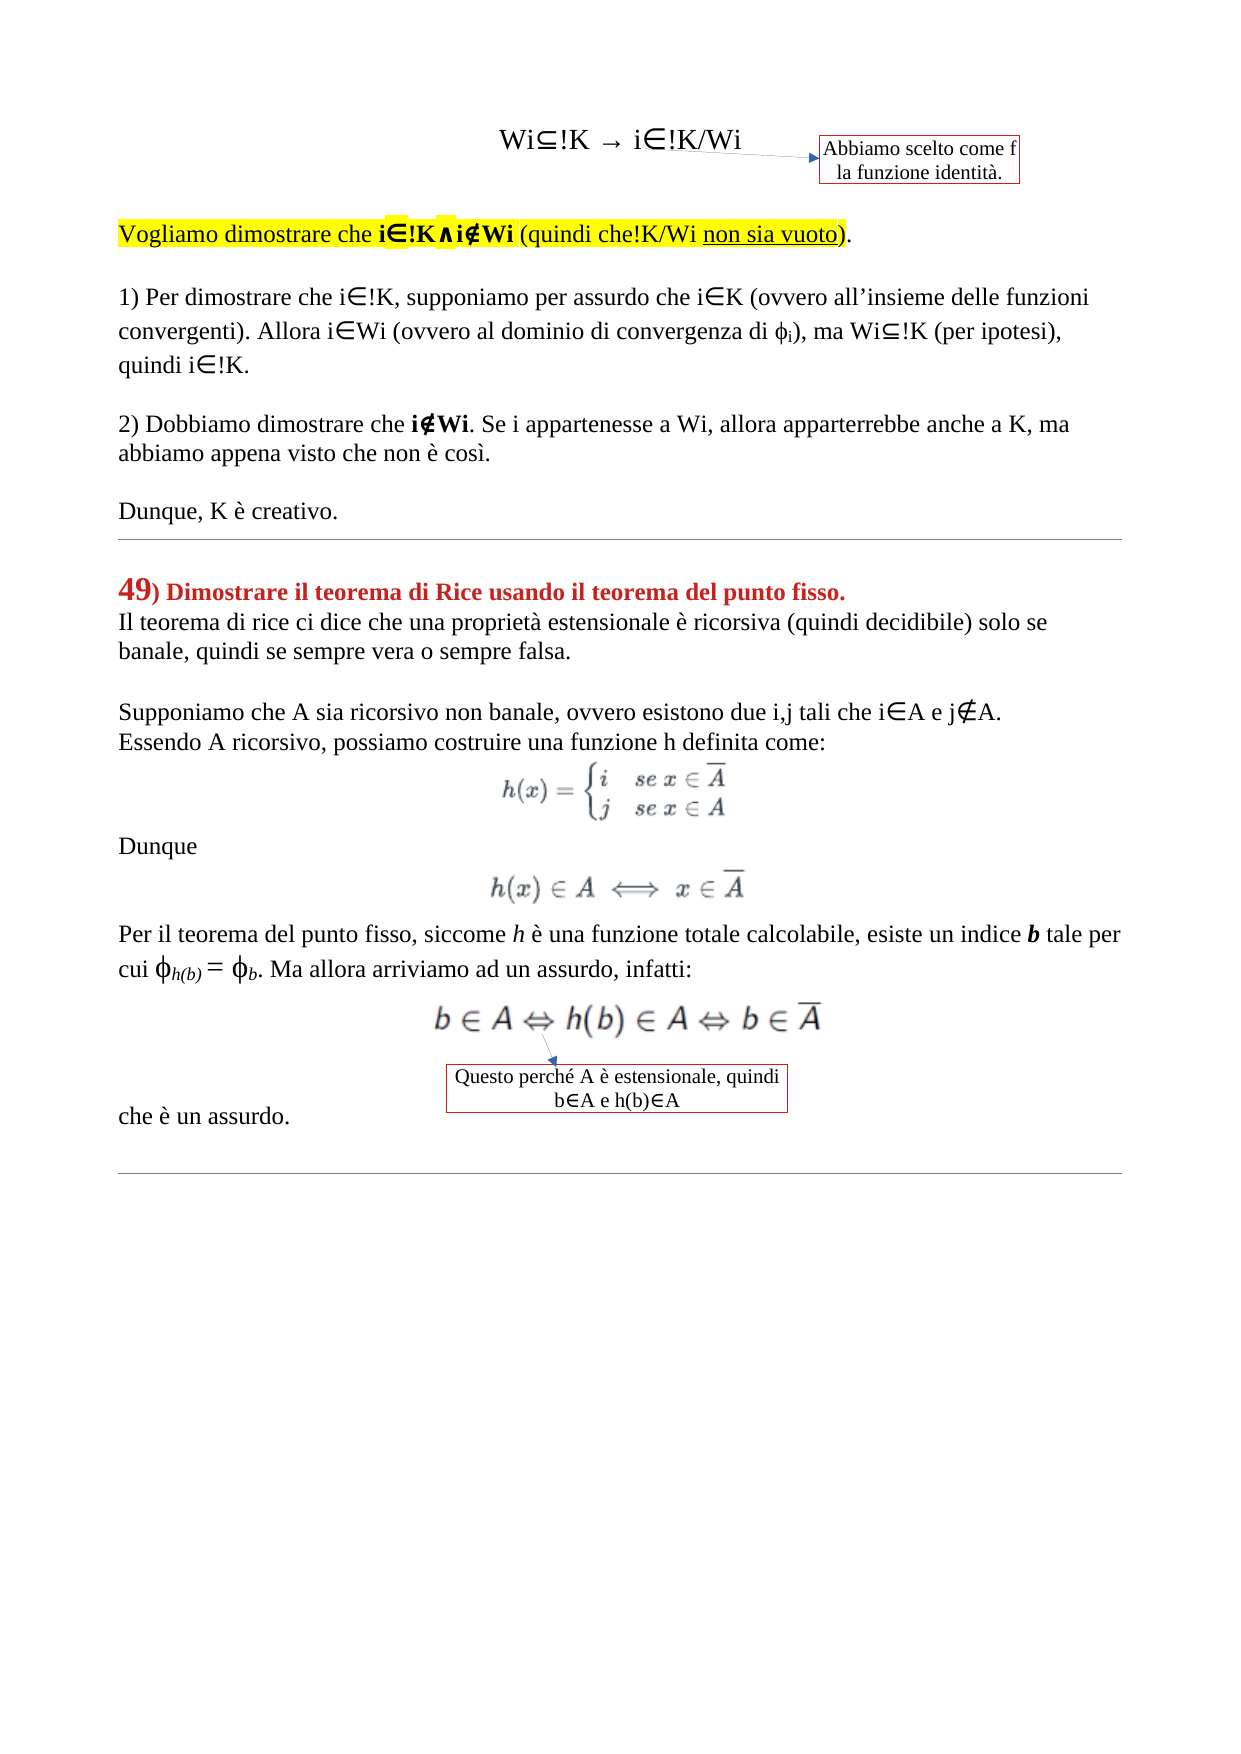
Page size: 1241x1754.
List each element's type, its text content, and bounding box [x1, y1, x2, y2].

text 2) Dobbiamo dimostrare che i∉Wi. Se i appartenesse a Wi, allora apparterrebbe anche a K, ma abbiamo appena visto che non è così. [118, 409, 1122, 467]
text Dunque [118, 756, 1122, 860]
text Wi⊆!K → i∈!K/Wi [118, 118, 1122, 158]
picture [428, 998, 838, 1044]
text 49) Dimostrare il teorema di Rice usando il teorema del punto fisso. [118, 569, 1122, 607]
text Per il teorema del punto fisso, siccome h è una funzione totale calcolabile, esiste un indice b tale per cui ϕh(b) = ϕb. Ma allora arriviamo ad un assurdo, infatti: [118, 860, 1122, 984]
text Il teorema di rice ci dice che una proprietà estensionale è ricorsiva (quindi decidibile) solo se banale, quindi se sempre vera o sempre falsa. [118, 607, 1122, 665]
text Supponiamo che A sia ricorsivo non banale, ovvero esistono due i,j tali che i∈A e j∉A. [118, 693, 1122, 727]
text Vogliamo dimostrare che i∈!K∧i∉Wi (quindi che!K/Wi non sia vuoto). [118, 215, 1122, 249]
text Essendo A ricorsivo, possiamo costruire una funzione h definita come: [118, 727, 1122, 756]
picture [482, 860, 758, 920]
text 1) Per dimostrare che i∈!K, supponiamo per assurdo che i∈K (ovvero all’insieme delle funzioni convergenti). Allora i∈Wi (ovvero al dominio di convergenza di ϕi), ma Wi⊆!K (per ipotesi), quindi i∈!K. [118, 278, 1122, 381]
text Dunque, K è creativo. [118, 496, 1122, 524]
text che è un assurdo. [118, 1101, 1122, 1130]
picture [497, 756, 743, 832]
